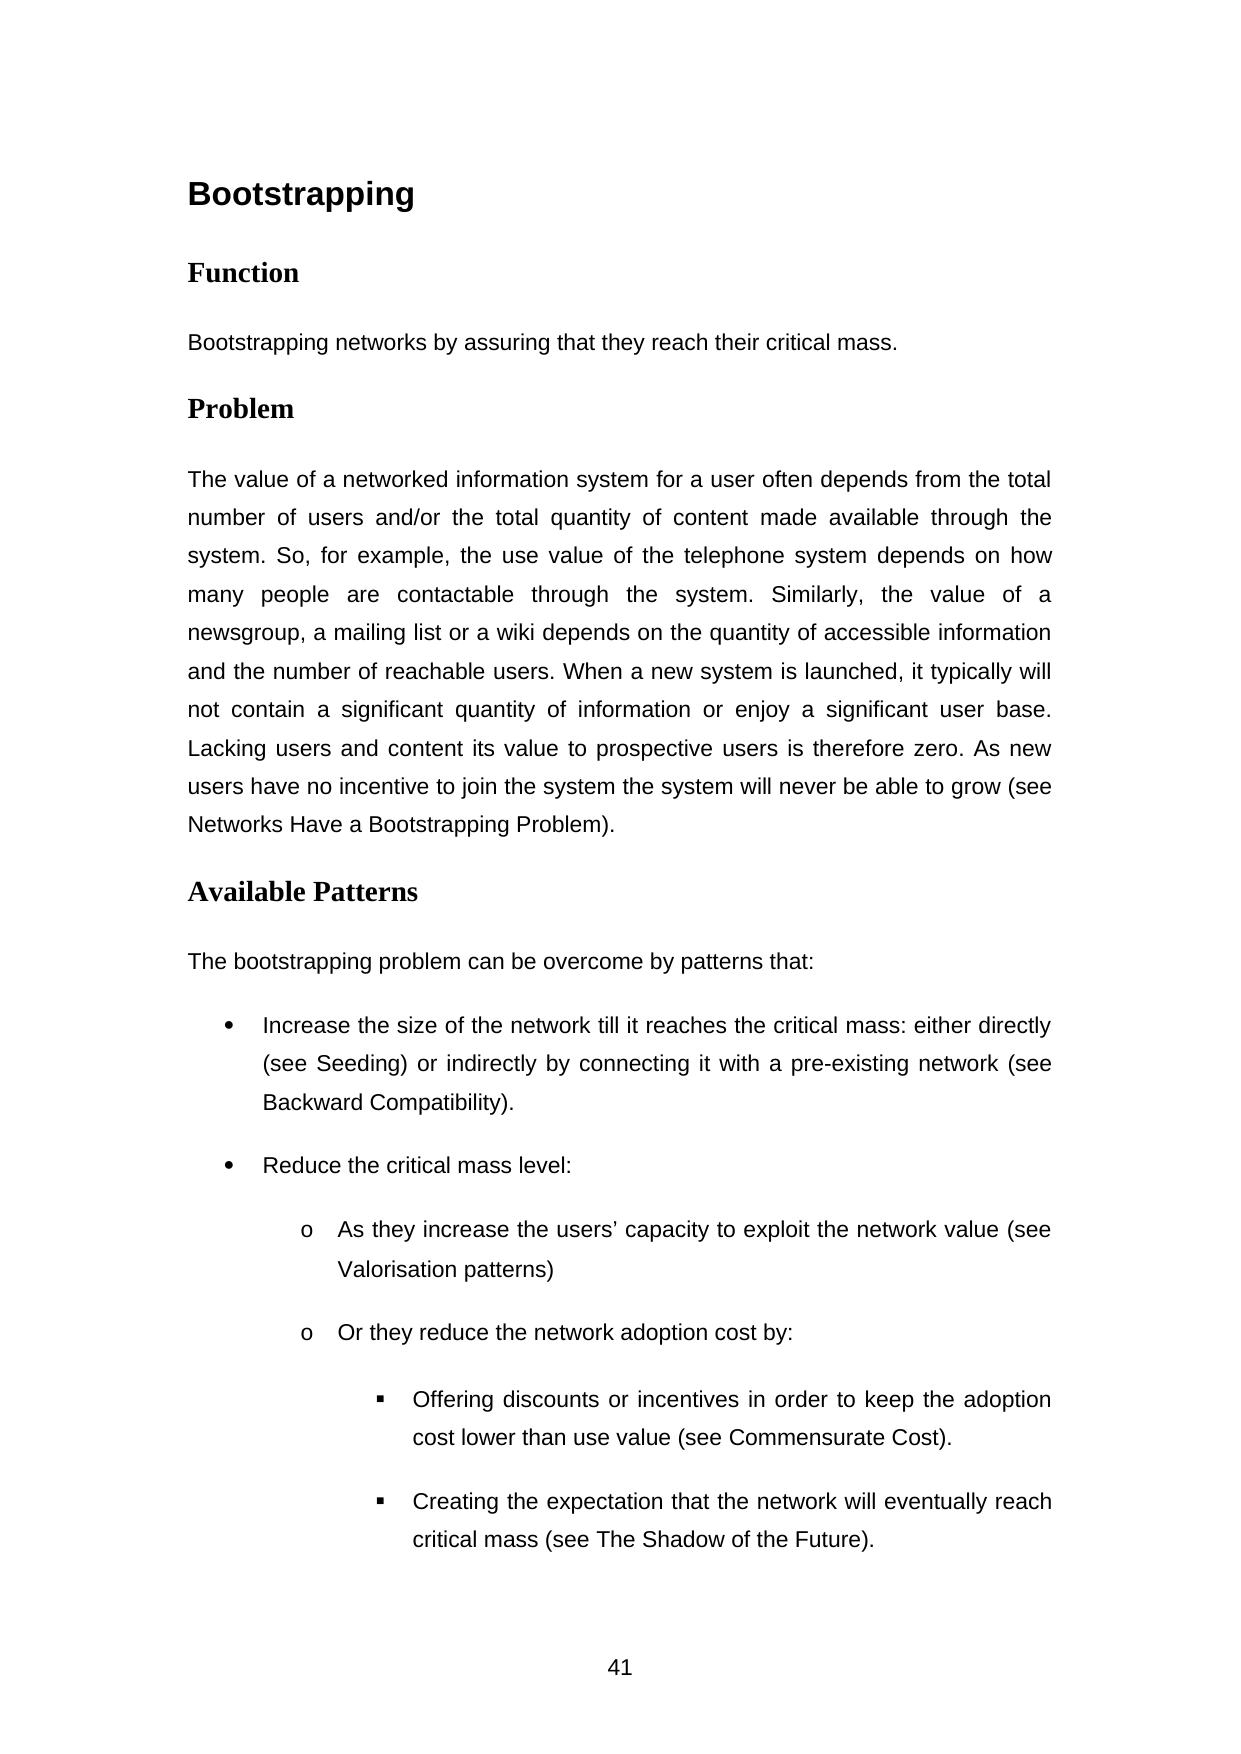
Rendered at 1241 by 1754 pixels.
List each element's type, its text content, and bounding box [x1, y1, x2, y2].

subtitle Available Patterns [187, 876, 1053, 908]
text The bootstrapping problem can be overcome by patterns that: [187, 949, 1053, 975]
subtitle Problem [187, 393, 1053, 425]
text Bootstrapping networks by assuring that they reach their critical mass. [187, 329, 1053, 355]
list Offering discounts or incentives in order to keep the adoption cost lower than use value (see Commensurate Cost). [375, 1386, 1053, 1451]
list Or they reduce the network adoption cost by: [300, 1320, 1053, 1348]
list Reduce the critical mass level: [225, 1153, 1053, 1178]
subtitle Function [187, 256, 1053, 288]
list Increase the size of the network till it reaches the critical mass: either directly (see Seeding) or indirectly by connecting it with a pre-existing network (see Backward Compatibility). [225, 1012, 1053, 1115]
list Creating the expectation that the network will eventually reach critical mass (see The Shadow of the Future). [375, 1488, 1053, 1552]
text The value of a networked information system for a user often depends from the total number of users and/or the total quantity of content made available through the system. So, for example, the use value of the telephone system depends on how many people are contactable through the system. Similarly, the value of a newsgroup, a mailing list or a wiki depends on the quantity of accessible information and the number of reachable users. When a new system is launched, it typically will not contain a significant quantity of information or enjoy a significant user base. Lacking users and content its value to prospective users is therefore zero. As new users have no incentive to join the system the system will never be able to grow (see Networks Have a Bootstrapping Problem). [187, 466, 1053, 838]
subtitle Bootstrapping [187, 175, 1053, 212]
list As they increase the users’ capacity to exploit the network value (see Valorisation patterns) [300, 1216, 1053, 1282]
